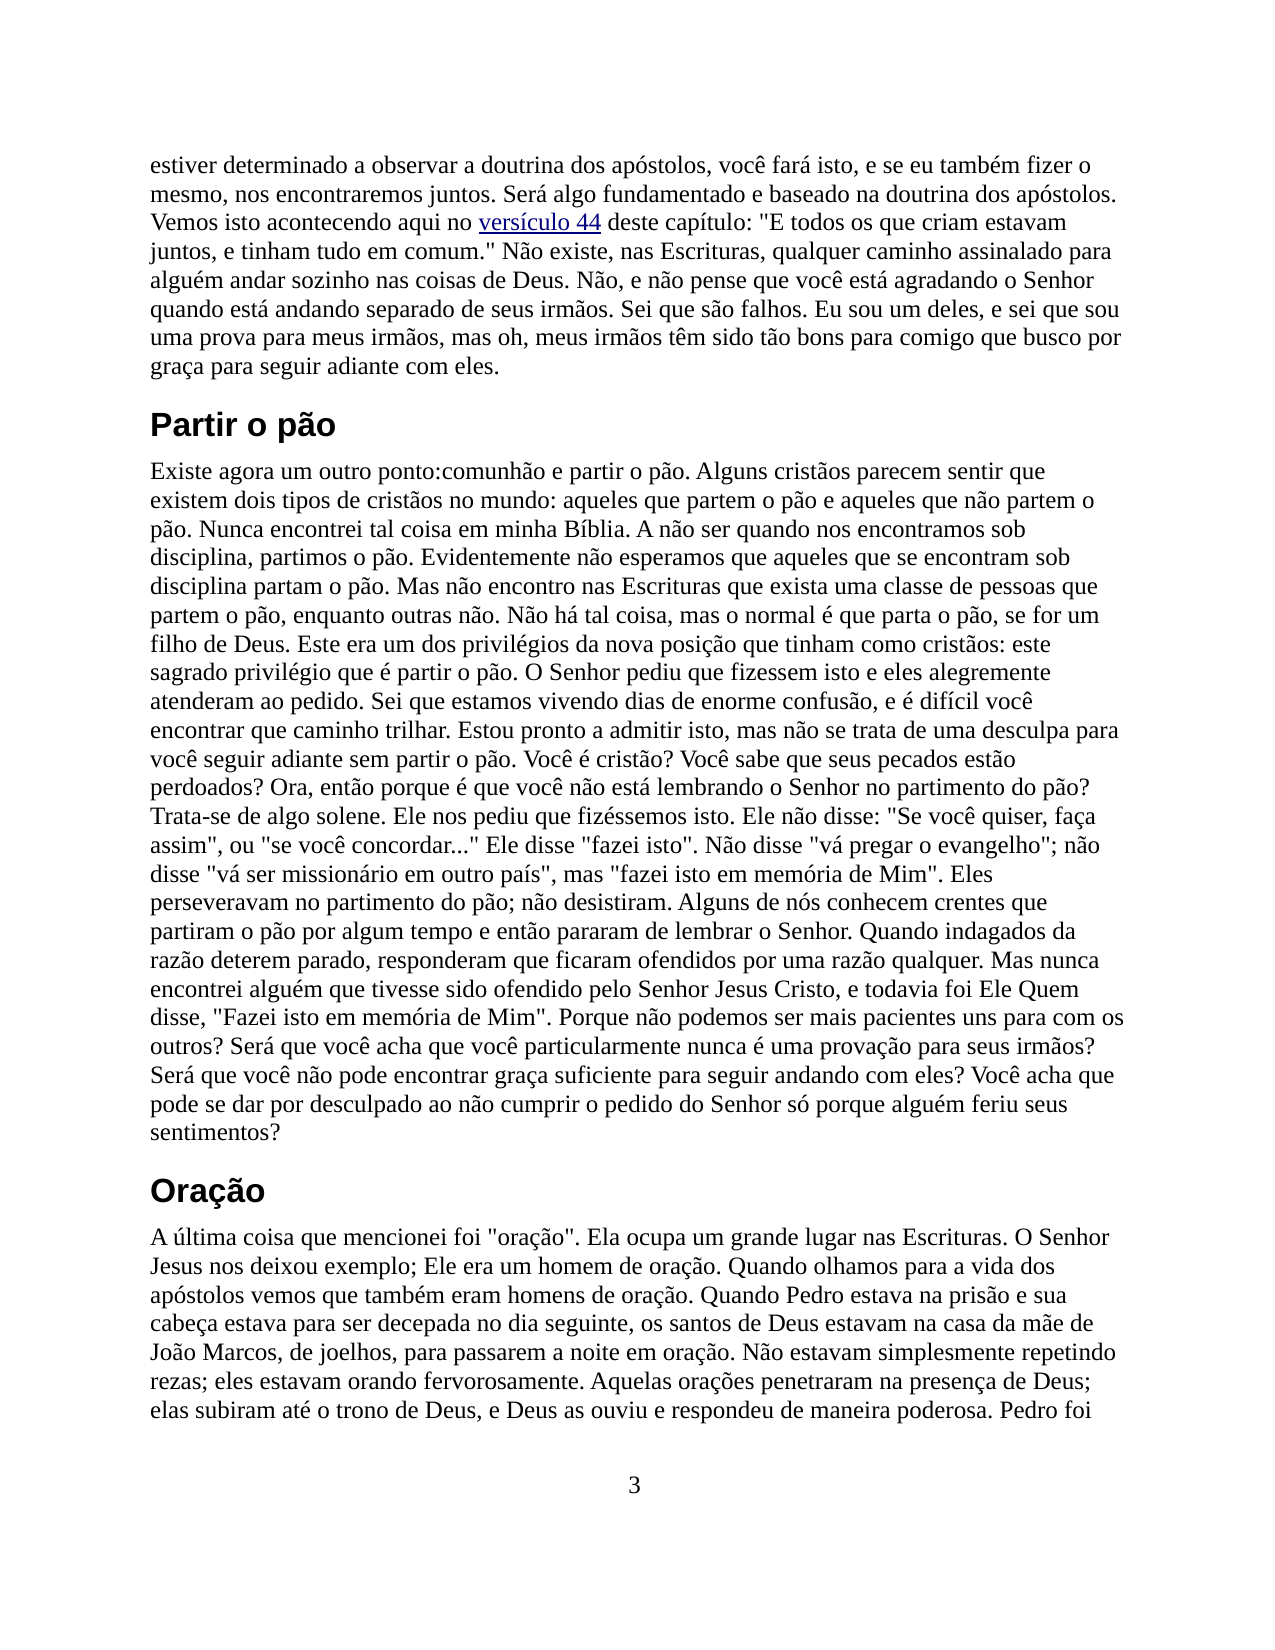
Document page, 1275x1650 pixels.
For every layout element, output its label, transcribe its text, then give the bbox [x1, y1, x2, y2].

text A última coisa que mencionei foi "oração". Ela ocupa um grande lugar nas Escrituras. O Senhor Jesus nos deixou exemplo; Ele era um homem de oração. Quando olhamos para a vida dos apóstolos vemos que também eram homens de oração. Quando Pedro estava na prisão e sua cabeça estava para ser decepada no dia seguinte, os santos de Deus estavam na casa da mãe de João Marcos, de joelhos, para passarem a noite em oração. Não estavam simplesmente repetindo rezas; eles estavam orando fervorosamente. Aquelas orações penetraram na presença de Deus; elas subiram até o trono de Deus, e Deus as ouviu e respondeu de maneira poderosa. Pedro foi [150, 1222, 1125, 1423]
text Existe agora um outro ponto:comunhão e partir o pão. Alguns cristãos parecem sentir que existem dois tipos de cristãos no mundo: aqueles que partem o pão e aqueles que não partem o pão. Nunca encontrei tal coisa em minha Bíblia. A não ser quando nos encontramos sob disciplina, partimos o pão. Evidentemente não esperamos que aqueles que se encontram sob disciplina partam o pão. Mas não encontro nas Escrituras que exista uma classe de pessoas que partem o pão, enquanto outras não. Não há tal coisa, mas o normal é que parta o pão, se for um filho de Deus. Este era um dos privilégios da nova posição que tinham como cristãos: este sagrado privilégio que é partir o pão. O Senhor pediu que fizessem isto e eles alegremente atenderam ao pedido. Sei que estamos vivendo dias de enorme confusão, e é difícil você encontrar que caminho trilhar. Estou pronto a admitir isto, mas não se trata de uma desculpa para você seguir adiante sem partir o pão. Você é cristão? Você sabe que seus pecados estão perdoados? Ora, então porque é que você não está lembrando o Senhor no partimento do pão? Trata-se de algo solene. Ele nos pediu que fizéssemos isto. Ele não disse: "Se você quiser, faça assim", ou "se você concordar..." Ele disse "fazei isto". Não disse "vá pregar o evangelho"; não disse "vá ser missionário em outro país", mas "fazei isto em memória de Mim". Eles perseveravam no partimento do pão; não desistiram. Alguns de nós conhecem crentes que partiram o pão por algum tempo e então pararam de lembrar o Senhor. Quando indagados da razão deterem parado, responderam que ficaram ofendidos por uma razão qualquer. Mas nunca encontrei alguém que tivesse sido ofendido pelo Senhor Jesus Cristo, e todavia foi Ele Quem disse, "Fazei isto em memória de Mim". Porque não podemos ser mais pacientes uns para com os outros? Será que você acha que você particularmente nunca é uma provação para seus irmãos? Será que você não pode encontrar graça suficiente para seguir andando com eles? Você acha que pode se dar por desculpado ao não cumprir o pedido do Senhor só porque alguém feriu seus sentimentos? [150, 456, 1125, 1146]
subtitle Oração [150, 1171, 1125, 1210]
subtitle Partir o pão [150, 405, 1125, 444]
text estiver determinado a observar a doutrina dos apóstolos, você fará isto, e se eu também fizer o mesmo, nos encontraremos juntos. Será algo fundamentado e baseado na doutrina dos apóstolos. Vemos isto acontecendo aqui no versículo 44 deste capítulo: "E todos os que criam estavam juntos, e tinham tudo em comum." Não existe, nas Escrituras, qualquer caminho assinalado para alguém andar sozinho nas coisas de Deus. Não, e não pense que você está agradando o Senhor quando está andando separado de seus irmãos. Sei que são falhos. Eu sou um deles, e sei que sou uma prova para meus irmãos, mas oh, meus irmãos têm sido tão bons para comigo que busco por graça para seguir adiante com eles. [150, 150, 1125, 380]
